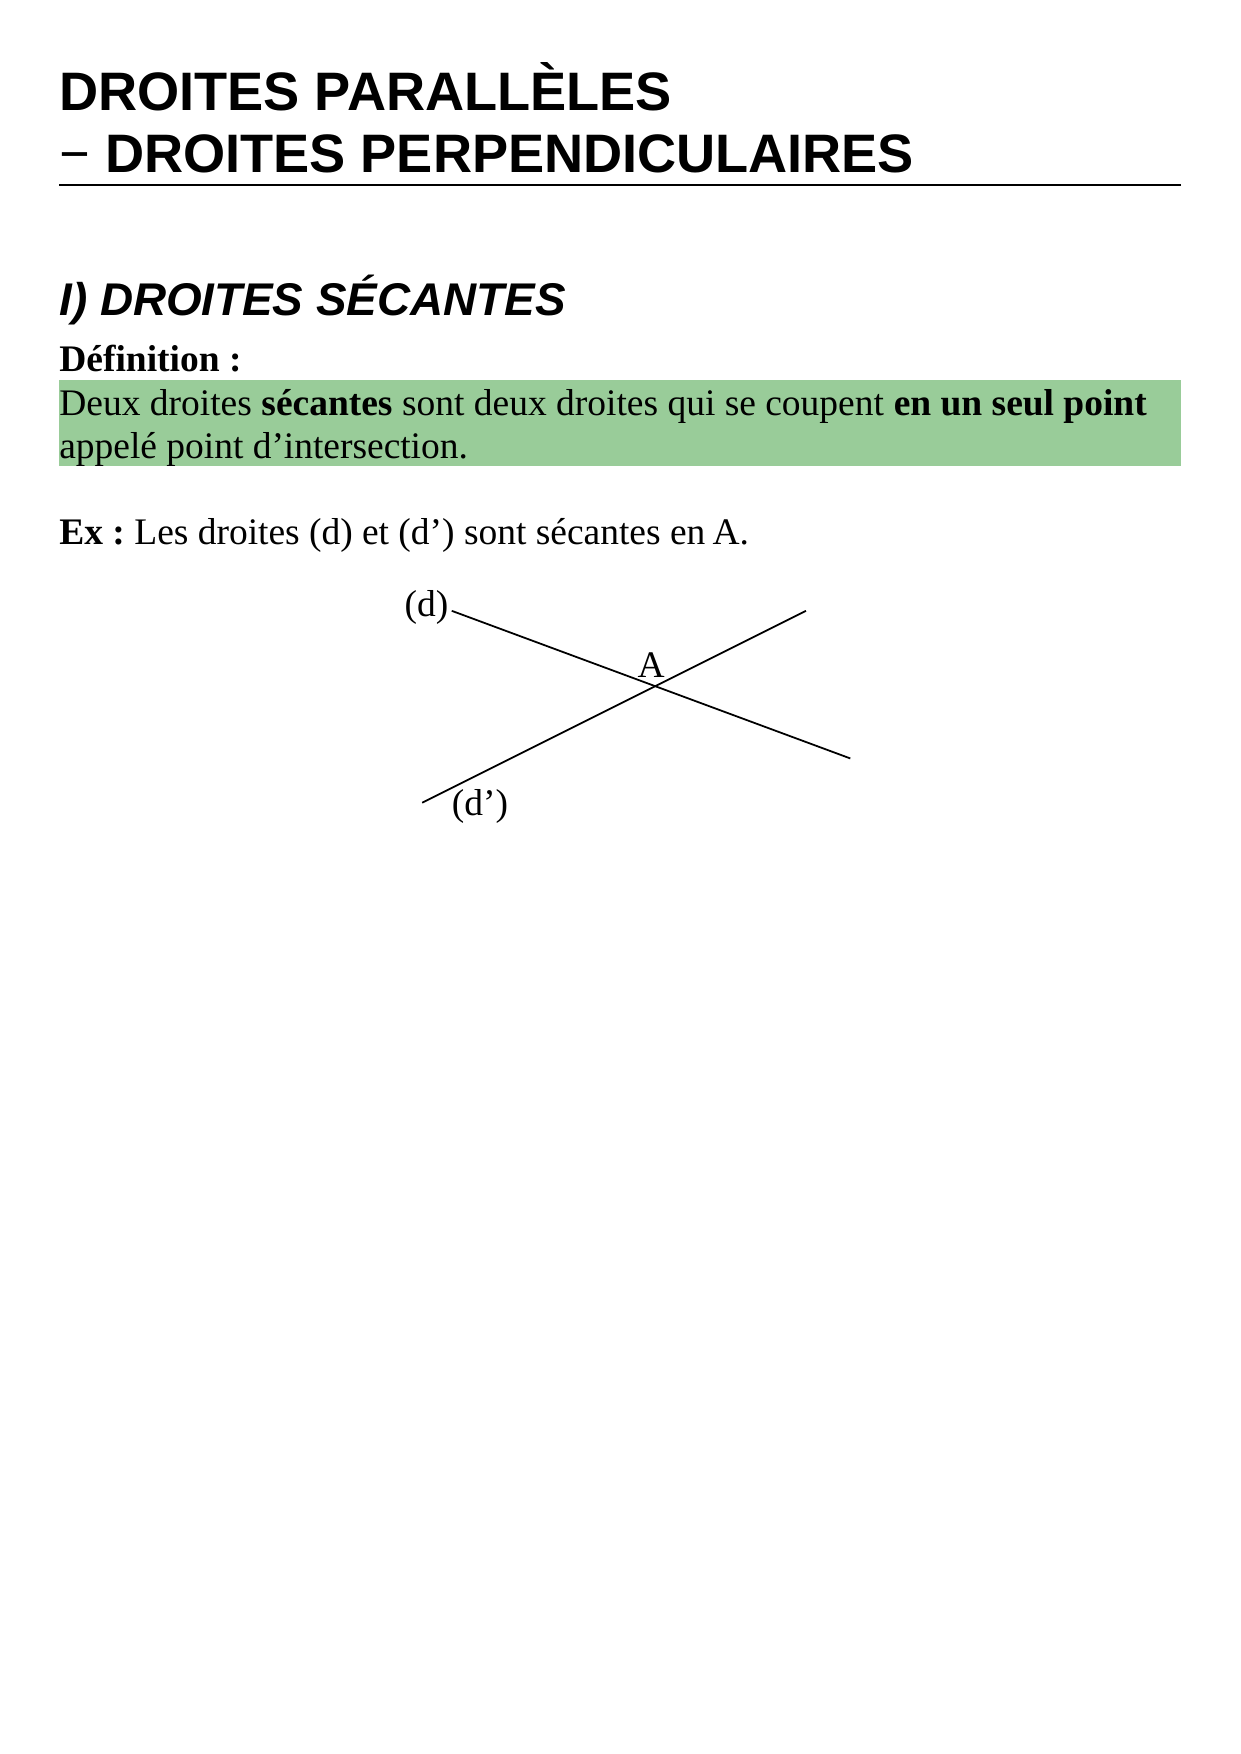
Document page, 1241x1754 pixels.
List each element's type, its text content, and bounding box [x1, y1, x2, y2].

list Droites sécantes [59, 272, 1181, 325]
text Droites parallèles − droites perpendiculaires [59, 59, 1181, 184]
text Ex : Les droites (d) et (d’) sont sécantes en A. [59, 509, 1181, 552]
text Deux droites sécantes sont deux droites qui se coupent en un seul point appelé point d’intersection. [59, 380, 1181, 466]
text Définition : [59, 337, 1181, 380]
